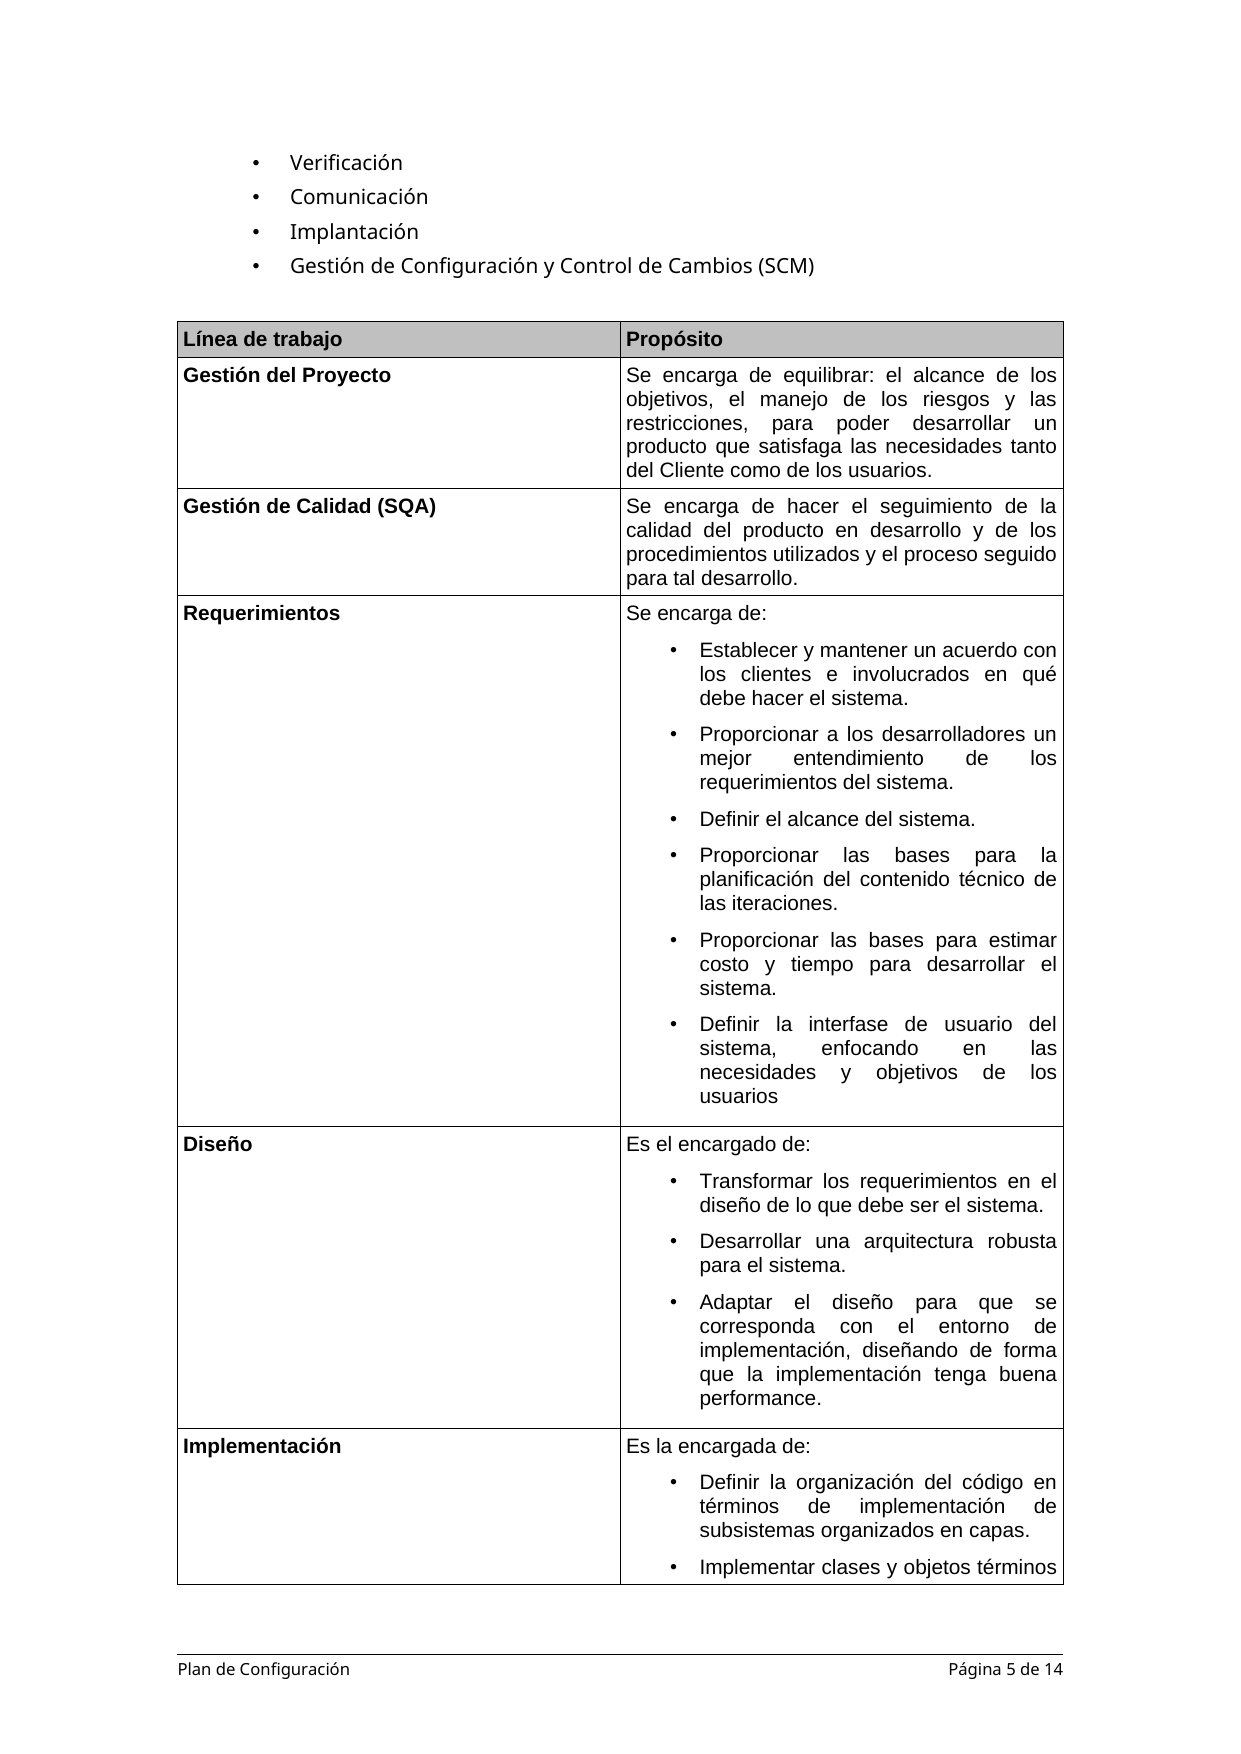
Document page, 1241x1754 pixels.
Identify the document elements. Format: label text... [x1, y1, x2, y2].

table_cell Gestión del Proyecto [178, 358, 620, 488]
table_cell Diseño [178, 1127, 620, 1428]
table_cell Se encarga de: Establecer y mantener un acuerdo con los clientes e involucrados en qué debe hacer el sistema. Proporcionar a los desarrolladores un mejor entendimiento de los requerimientos del sistema. Definir el alcance del sistema. Proporcionar las bases para la planificación del contenido técnico de las iteraciones. Proporcionar las bases para estimar costo y tiempo para desarrollar el sistema. Definir la interfase de usuario del sistema, enfocando en las necesidades y objetivos de los usuarios [621, 596, 1063, 1126]
table_header Propósito [621, 322, 1063, 357]
table_cell Es la encargada de: Definir la organización del código en términos de implementación de subsistemas organizados en capas. Implementar clases y objetos términos [621, 1429, 1063, 1584]
table_cell Requerimientos [178, 596, 620, 1126]
table_cell Se encarga de hacer el seguimiento de la calidad del producto en desarrollo y de los procedimientos utilizados y el proceso seguido para tal desarrollo. [621, 489, 1063, 595]
list Comunicación [252, 182, 1063, 211]
table_cell Es el encargado de: Transformar los requerimientos en el diseño de lo que debe ser el sistema. Desarrollar una arquitectura robusta para el sistema. Adaptar el diseño para que se corresponda con el entorno de implementación, diseñando de forma que la implementación tenga buena performance. [621, 1127, 1063, 1428]
table_cell Gestión de Calidad (SQA) [178, 489, 620, 595]
table_cell Implementación [178, 1429, 620, 1584]
table_header Línea de trabajo [178, 322, 620, 357]
list Implantación [252, 217, 1063, 245]
list Gestión de Configuración y Control de Cambios (SCM) [252, 252, 1063, 280]
table_cell Se encarga de equilibrar: el alcance de los objetivos, el manejo de los riesgos y las restricciones, para poder desarrollar un producto que satisfaga las necesidades tanto del Cliente como de los usuarios. [621, 358, 1063, 488]
list Verificación [252, 148, 1063, 176]
